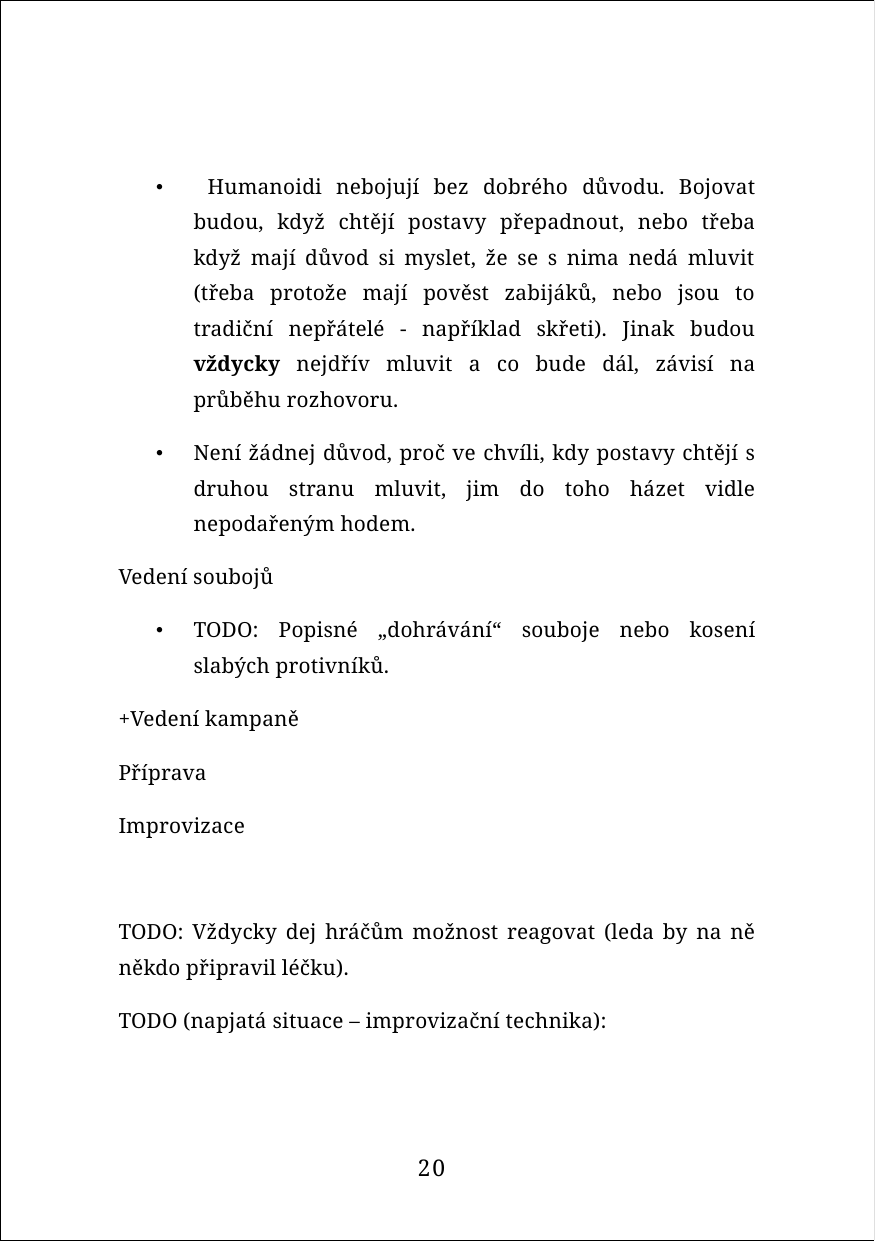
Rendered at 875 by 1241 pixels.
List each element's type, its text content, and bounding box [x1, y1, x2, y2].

text Příprava [118, 758, 756, 786]
list TODO: Popisné „dohrávání“ souboje nebo kosení slabých protivníků. [156, 616, 756, 679]
list Humanoidi nebojují bez dobrého důvodu. Bojovat budou, když chtějí postavy přepadnout, nebo třeba když mají důvod si myslet, že se s nima nedá mluvit (třeba protože mají pověst zabijáků, nebo jsou to tradiční nepřátelé - například skřeti). Jinak budou vždycky nejdřív mluvit a co bude dál, závisí na průběhu rozhovoru. [156, 172, 756, 413]
text TODO (napjatá situace – improvizační technika): [118, 1006, 756, 1034]
text Vedení soubojů [118, 562, 756, 591]
list Není žádnej důvod, proč ve chvíli, kdy postavy chtějí s druhou stranu mluvit, jim do toho házet vidle nepodařeným hodem. [156, 438, 756, 538]
text Improvizace [118, 811, 756, 839]
text TODO: Vždycky dej hráčům možnost reagovat (leda by na ně někdo připravil léčku). [118, 917, 756, 981]
text +Vedení kampaně [118, 704, 756, 733]
